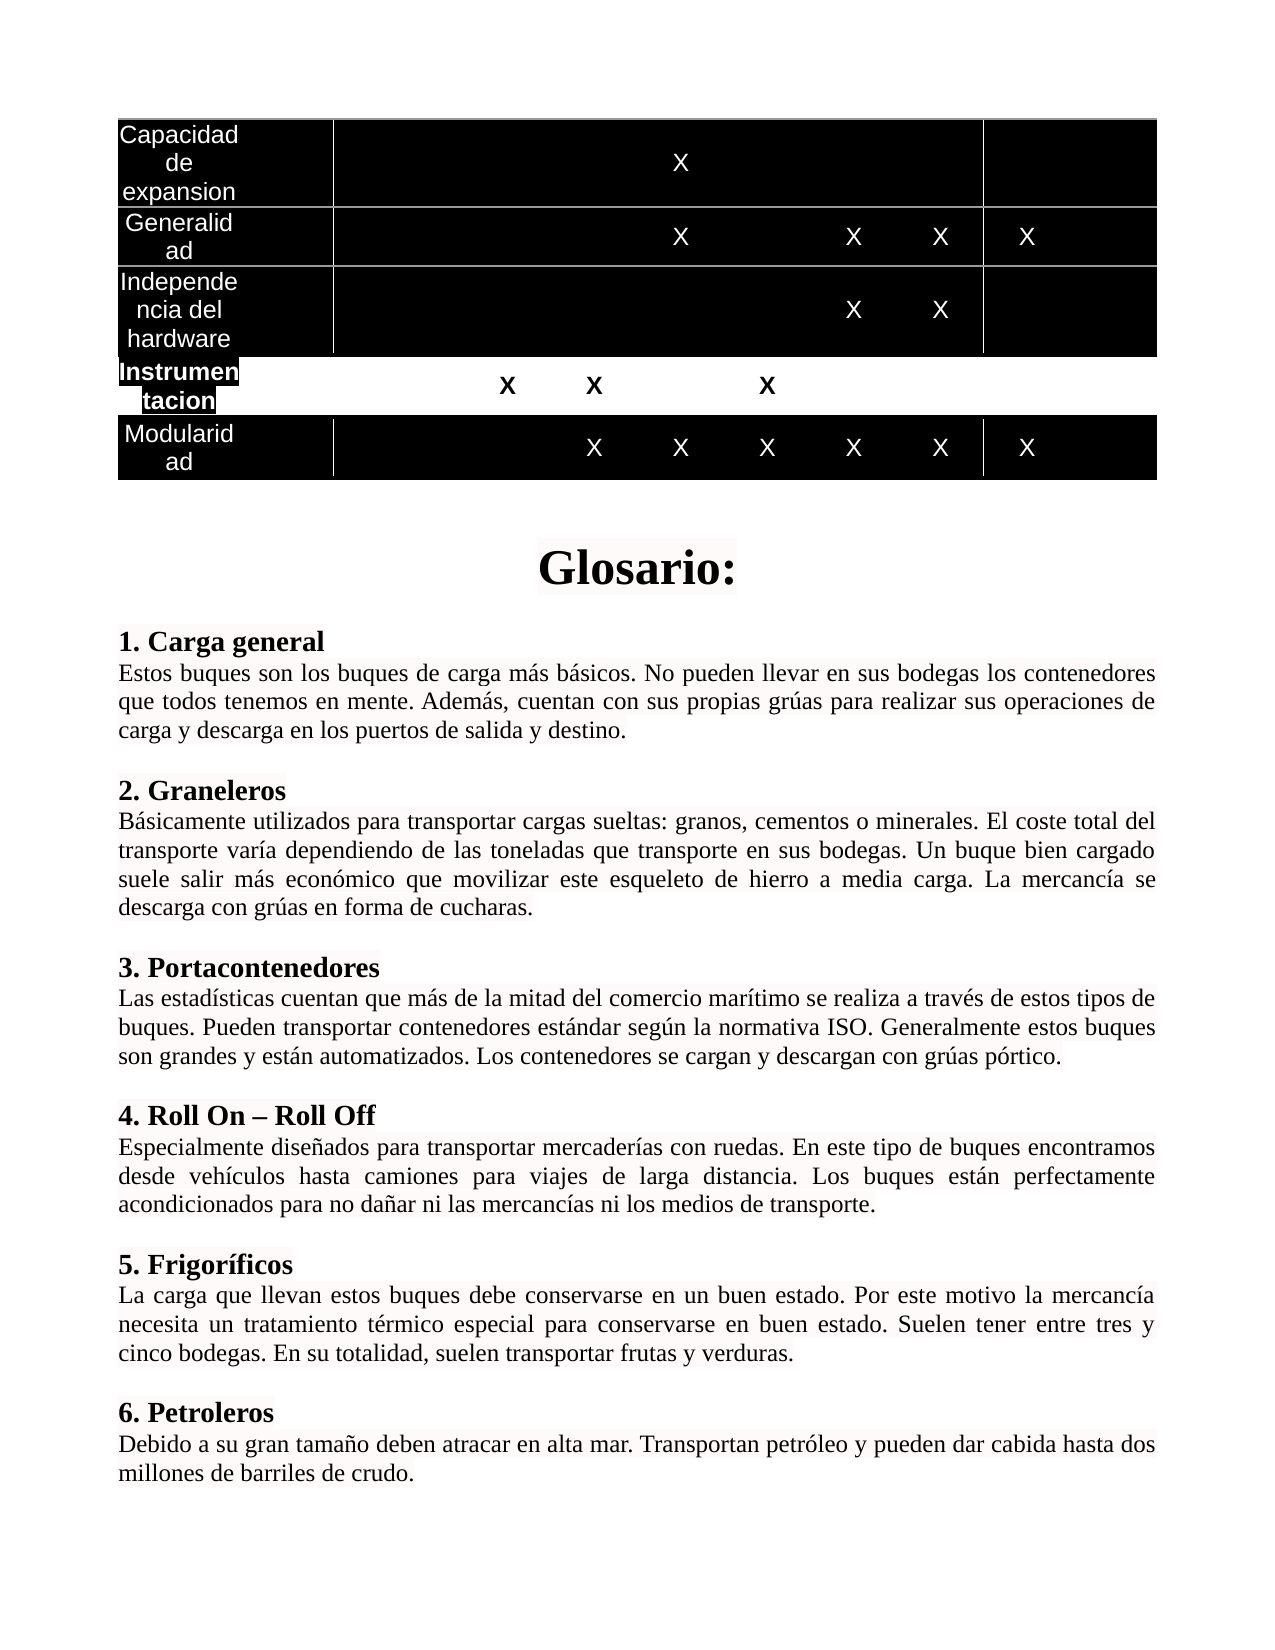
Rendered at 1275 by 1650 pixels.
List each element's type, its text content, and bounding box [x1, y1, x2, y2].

table_cell [399, 120, 464, 206]
table_cell X [464, 357, 551, 414]
table_cell [240, 267, 333, 353]
table_cell [724, 267, 810, 353]
table_cell [984, 267, 1070, 353]
table_cell X [637, 419, 724, 476]
table_cell X [637, 120, 724, 206]
table_cell [724, 120, 810, 206]
table_cell X [724, 419, 810, 476]
text 3. Portacontenedores [118, 950, 1157, 983]
table_cell [464, 120, 551, 206]
table_cell X [897, 208, 983, 265]
table_cell [897, 120, 983, 206]
table_cell X [810, 208, 897, 265]
table_cell [1070, 120, 1157, 206]
text 2. Graneleros [118, 773, 1157, 806]
table_cell [551, 267, 637, 353]
table_cell [637, 357, 724, 414]
table_cell [810, 357, 897, 414]
table_cell [399, 267, 464, 353]
table_cell [334, 120, 399, 206]
text Estos buques son los buques de carga más básicos. No pueden llevar en sus bodegas los contenedores que todos tenemos en mente. Además, cuentan con sus propias grúas para realizar sus operaciones de carga y descarga en los puertos de salida y destino. [118, 658, 1157, 744]
table_cell [1070, 208, 1157, 265]
text Las estadísticas cuentan que más de la mitad del comercio marítimo se realiza a través de estos tipos de buques. Pueden transportar contenedores estándar según la normativa ISO. Generalmente estos buques son grandes y están automatizados. Los contenedores se cargan y descargan con grúas pórtico. [118, 983, 1157, 1070]
table_cell [334, 267, 399, 353]
text 4. Roll On – Roll Off [118, 1098, 1157, 1132]
table_cell [399, 208, 464, 265]
table_cell X [637, 208, 724, 265]
table_cell X [724, 357, 810, 414]
table_cell [464, 419, 551, 476]
table_cell [984, 357, 1070, 414]
table_cell [334, 208, 399, 265]
table_cell [240, 357, 333, 414]
text Básicamente utilizados para transportar cargas sueltas: granos, cementos o minerales. El coste total del transporte varía dependiendo de las toneladas que transporte en sus bodegas. Un buque bien cargado suele salir más económico que movilizar este esqueleto de hierro a media carga. La mercancía se descarga con grúas en forma de cucharas. [118, 806, 1157, 921]
table_cell [551, 120, 637, 206]
table_cell X [984, 208, 1070, 265]
table_cell [1070, 357, 1157, 414]
table_cell X [810, 419, 897, 476]
text 5. Frigoríficos [118, 1247, 1157, 1281]
text Debido a su gran tamaño deben atracar en alta mar. Transportan petróleo y pueden dar cabida hasta dos millones de barriles de crudo. [118, 1429, 1157, 1487]
table_cell [240, 419, 333, 476]
table_cell [810, 120, 897, 206]
text 6. Petroleros [118, 1396, 1157, 1429]
table_cell [1070, 267, 1157, 353]
text La carga que llevan estos buques debe conservarse en un buen estado. Por este motivo la mercancía necesita un tratamiento térmico especial para conservarse en buen estado. Suelen tener entre tres y cinco bodegas. En su totalidad, suelen transportar frutas y verduras. [118, 1281, 1157, 1367]
table_cell Independencia del hardware [118, 267, 240, 353]
table_cell X [984, 419, 1070, 476]
table_cell X [810, 267, 897, 353]
table_cell Modularidad [118, 419, 240, 476]
table_cell Generalidad [118, 208, 240, 265]
table_cell [1070, 419, 1157, 476]
table_cell Capacidad de expansion [118, 120, 240, 206]
table_cell [724, 208, 810, 265]
text Especialmente diseñados para transportar mercaderías con ruedas. En este tipo de buques encontramos desde vehículos hasta camiones para viajes de larga distancia. Los buques están perfectamente acondicionados para no dañar ni las mercancías ni los medios de transporte. [118, 1132, 1157, 1218]
table_cell [240, 120, 333, 206]
table_cell [464, 267, 551, 353]
table_cell [399, 419, 464, 476]
table_cell [334, 357, 399, 414]
text 1. Carga general [118, 624, 1157, 658]
table_cell X [897, 419, 983, 476]
table_cell [897, 357, 983, 414]
table_cell [551, 208, 637, 265]
table_cell Instrumentacion [118, 357, 240, 414]
table_cell [399, 357, 464, 414]
table_cell [637, 267, 724, 353]
table_cell X [551, 419, 637, 476]
table_cell [334, 419, 399, 476]
table_cell X [551, 357, 637, 414]
table_cell [464, 208, 551, 265]
table_cell [240, 208, 333, 265]
table_cell [984, 120, 1070, 206]
table_cell X [897, 267, 983, 353]
text Glosario: [118, 538, 1157, 595]
